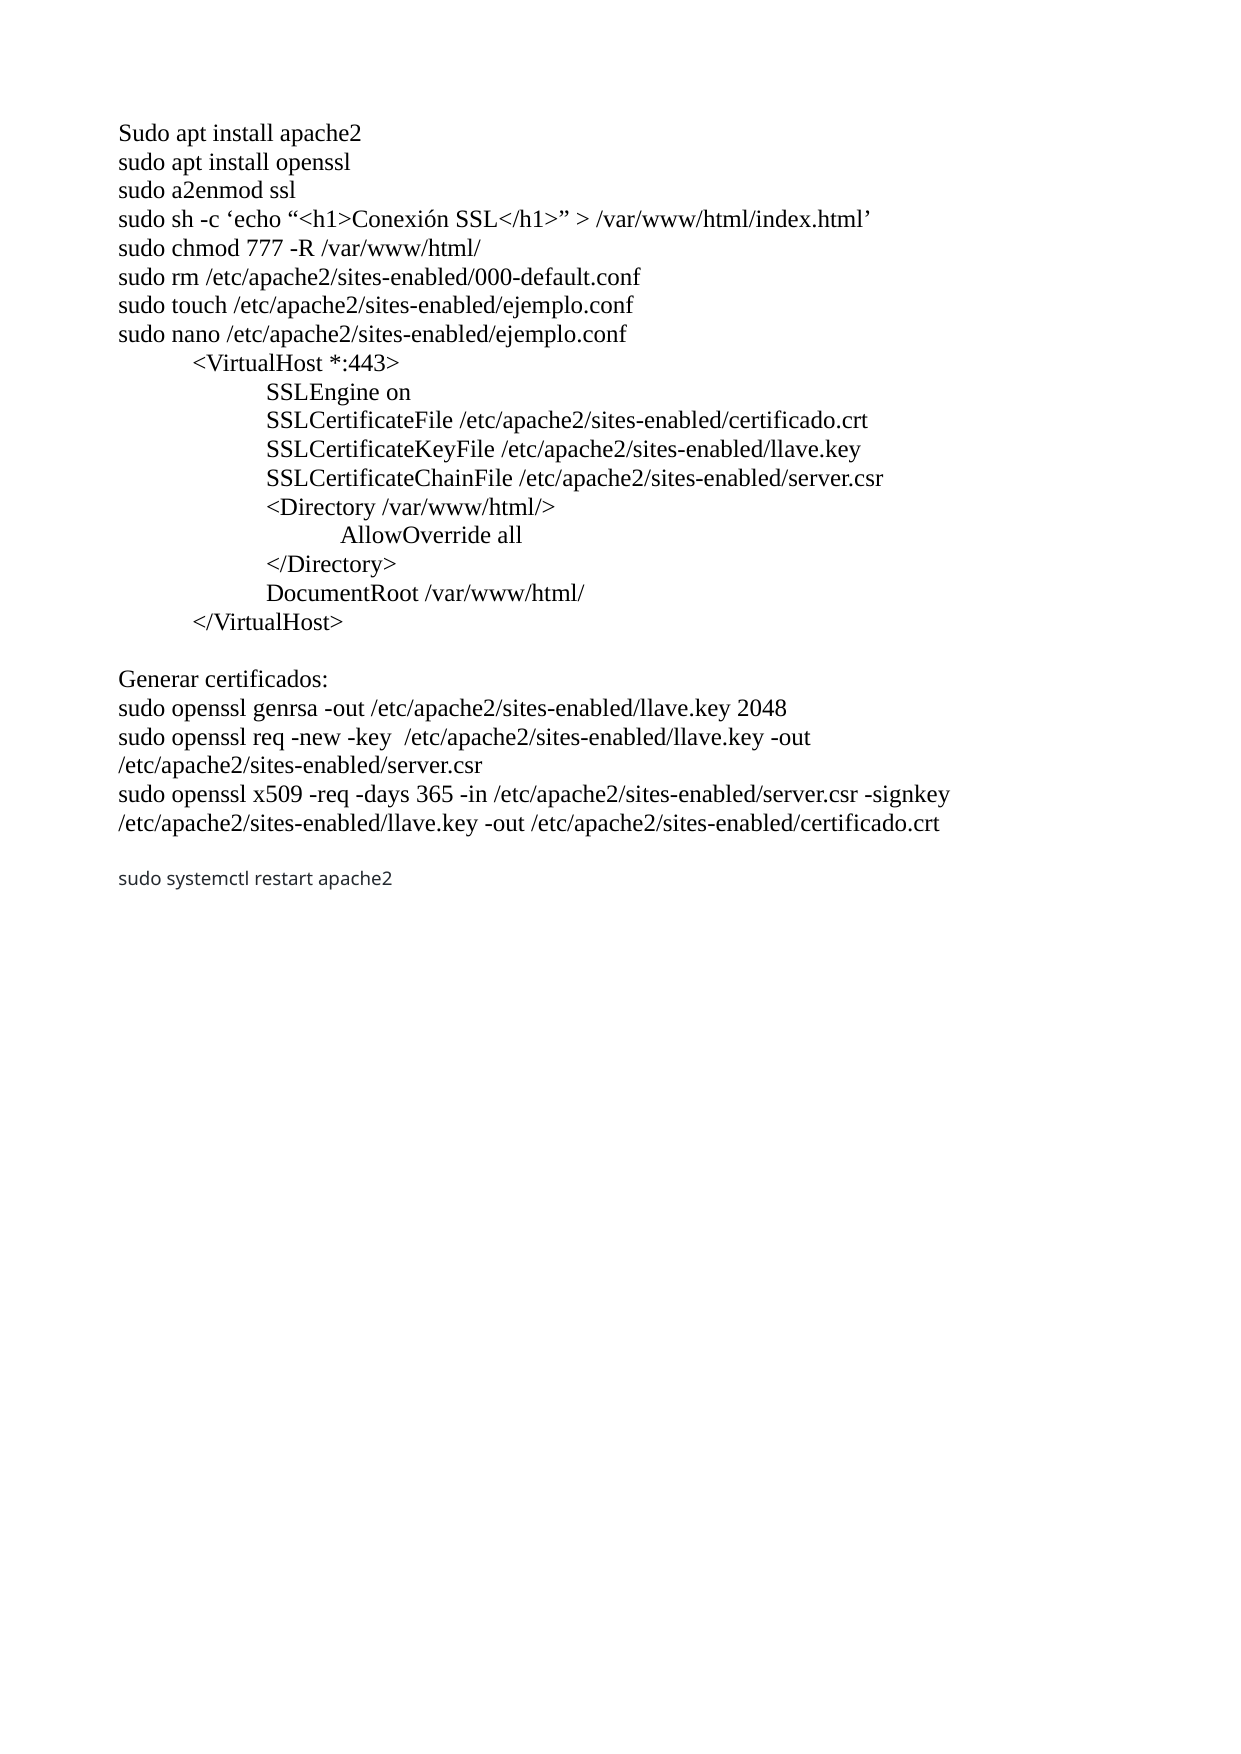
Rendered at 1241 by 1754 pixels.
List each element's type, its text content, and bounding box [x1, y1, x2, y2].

text SSLEngine on [118, 377, 1122, 406]
text sudo openssl req -new -key /etc/apache2/sites-enabled/llave.key -out /etc/apache2/sites-enabled/server.csr [118, 722, 1122, 779]
text sudo systemctl restart apache2 [118, 866, 1122, 891]
text AllowOverride all [118, 521, 1122, 549]
text sudo a2enmod ssl [118, 176, 1122, 204]
text DocumentRoot /var/www/html/ [118, 578, 1122, 607]
text sudo sh -c ‘echo “<h1>Conexión SSL</h1>” > /var/www/html/index.html’ [118, 204, 1122, 233]
text </VirtualHost> [118, 607, 1122, 636]
text sudo chmod 777 -R /var/www/html/ [118, 233, 1122, 262]
text sudo openssl x509 -req -days 365 -in /etc/apache2/sites-enabled/server.csr -signkey /etc/apache2/sites-enabled/llave.key -out /etc/apache2/sites-enabled/certificado.crt [118, 779, 1122, 837]
text sudo apt install openssl [118, 147, 1122, 176]
text Sudo apt install apache2 [118, 118, 1122, 147]
text sudo rm /etc/apache2/sites-enabled/000-default.conf [118, 262, 1122, 291]
text sudo nano /etc/apache2/sites-enabled/ejemplo.conf [118, 319, 1122, 348]
text SSLCertificateKeyFile /etc/apache2/sites-enabled/llave.key [118, 434, 1122, 463]
text <Directory /var/www/html/> [118, 492, 1122, 521]
text </Directory> [118, 549, 1122, 578]
text SSLCertificateChainFile /etc/apache2/sites-enabled/server.csr [118, 463, 1122, 492]
text SSLCertificateFile /etc/apache2/sites-enabled/certificado.crt [118, 406, 1122, 434]
text <VirtualHost *:443> [118, 348, 1122, 377]
text sudo touch /etc/apache2/sites-enabled/ejemplo.conf [118, 291, 1122, 319]
text sudo openssl genrsa -out /etc/apache2/sites-enabled/llave.key 2048 [118, 693, 1122, 722]
text Generar certificados: [118, 664, 1122, 693]
